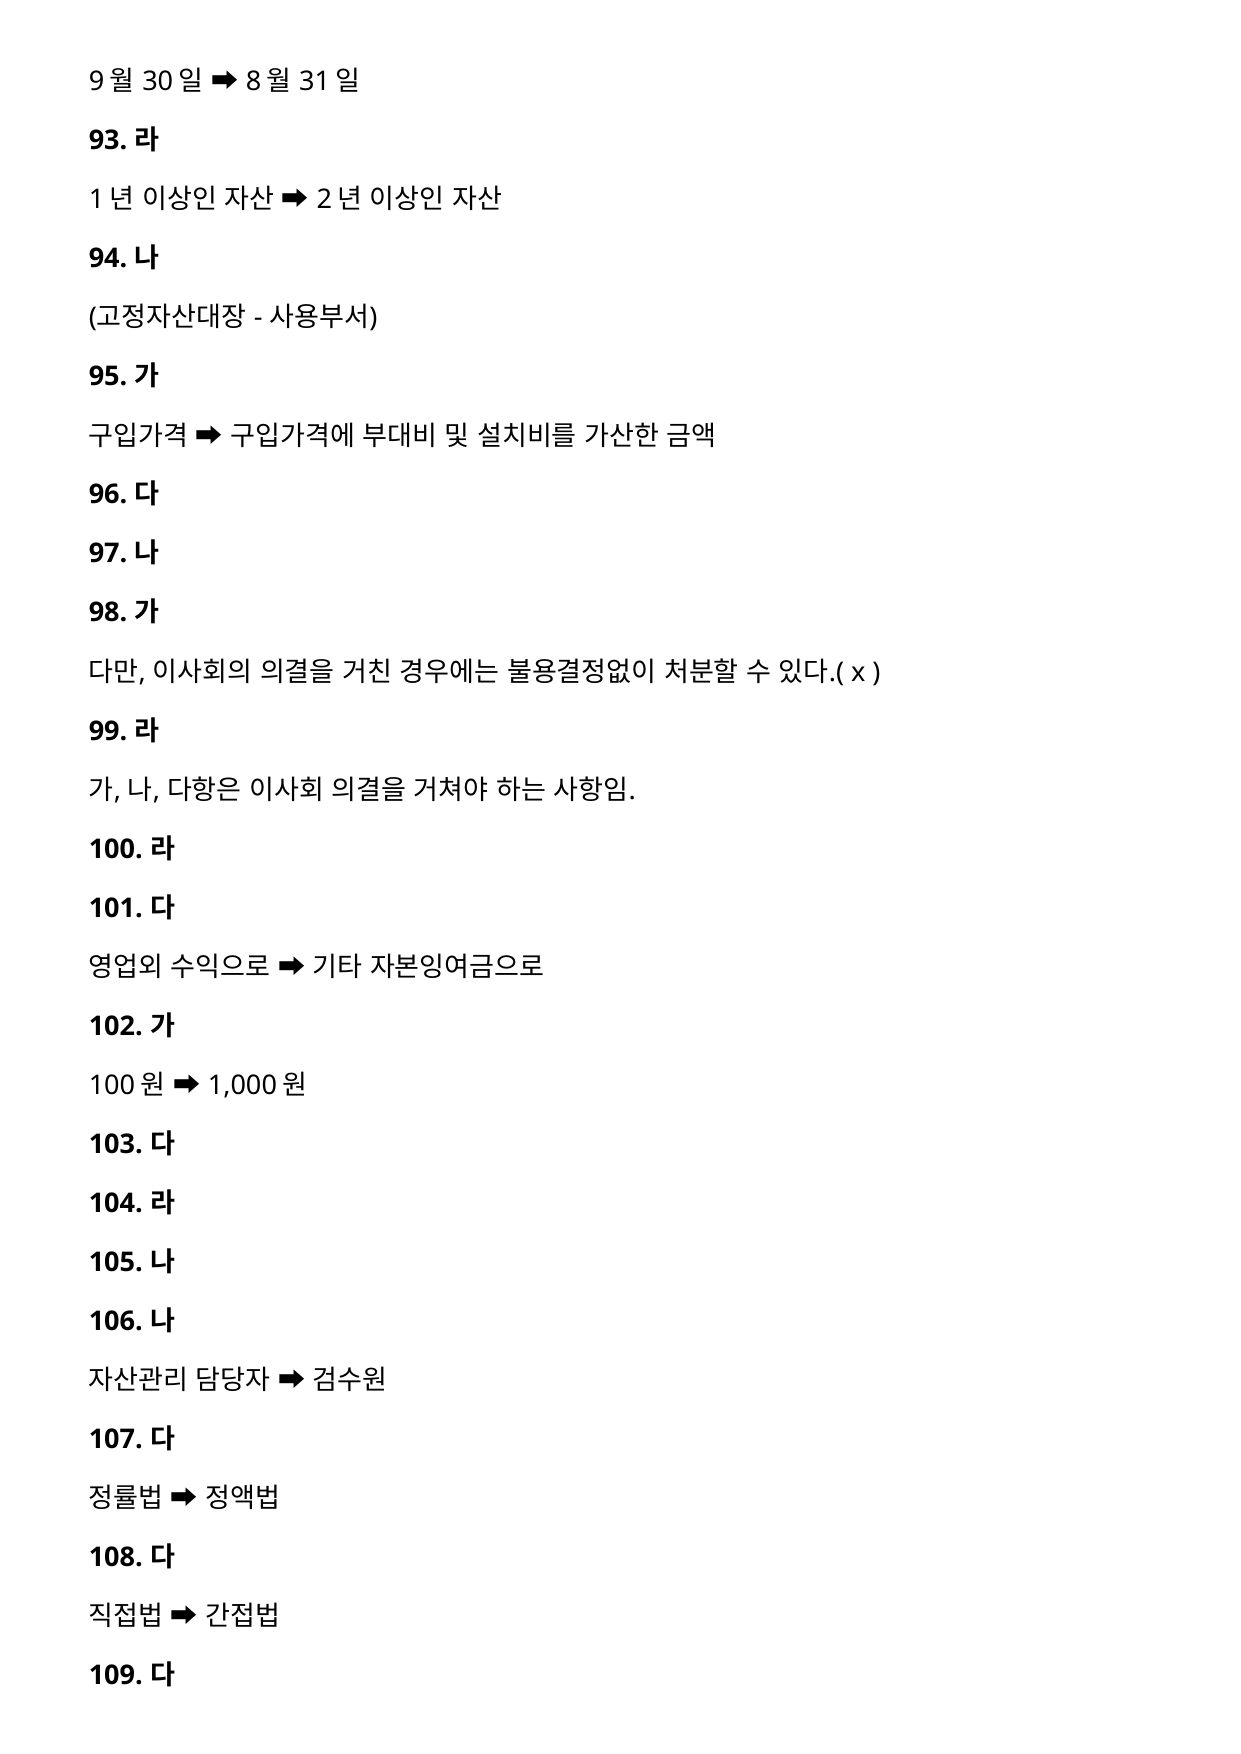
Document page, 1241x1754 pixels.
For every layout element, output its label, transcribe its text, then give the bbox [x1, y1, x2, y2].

text 101. 다 [88, 886, 1152, 925]
text 9월 30일 ➡ 8월 31일 [88, 59, 1152, 98]
text 99. 라 [88, 708, 1152, 748]
text 106. 나 [88, 1299, 1152, 1338]
text 영업외 수익으로 ➡ 기타 자본잉여금으로 [88, 945, 1152, 984]
text 109. 다 [88, 1653, 1152, 1692]
text 자산관리 담당자 ➡ 검수원 [88, 1358, 1152, 1397]
text 94. 나 [88, 236, 1152, 276]
text 97. 나 [88, 531, 1152, 571]
text 98. 가 [88, 590, 1152, 630]
text 가, 나, 다항은 이사회 의결을 거쳐야 하는 사항임. [88, 768, 1152, 807]
text 102. 가 [88, 1004, 1152, 1043]
text 구입가격 ➡ 구입가격에 부대비 및 설치비를 가산한 금액 [88, 413, 1152, 453]
text 다만, 이사회의 의결을 거친 경우에는 불용결정없이 처분할 수 있다.( x ) [88, 649, 1152, 689]
text 93. 라 [88, 118, 1152, 157]
text 정률법 ➡ 정액법 [88, 1476, 1152, 1515]
text (고정자산대장 - 사용부서) [88, 295, 1152, 335]
text 103. 다 [88, 1122, 1152, 1161]
text 104. 라 [88, 1181, 1152, 1220]
text 100. 라 [88, 827, 1152, 866]
text 직접법 ➡ 간접법 [88, 1594, 1152, 1633]
text 105. 나 [88, 1240, 1152, 1279]
text 108. 다 [88, 1535, 1152, 1574]
text 107. 다 [88, 1417, 1152, 1456]
text 100원 ➡ 1,000원 [88, 1063, 1152, 1102]
text 95. 가 [88, 354, 1152, 394]
text 1년 이상인 자산 ➡ 2년 이상인 자산 [88, 177, 1152, 217]
text 96. 다 [88, 472, 1152, 512]
